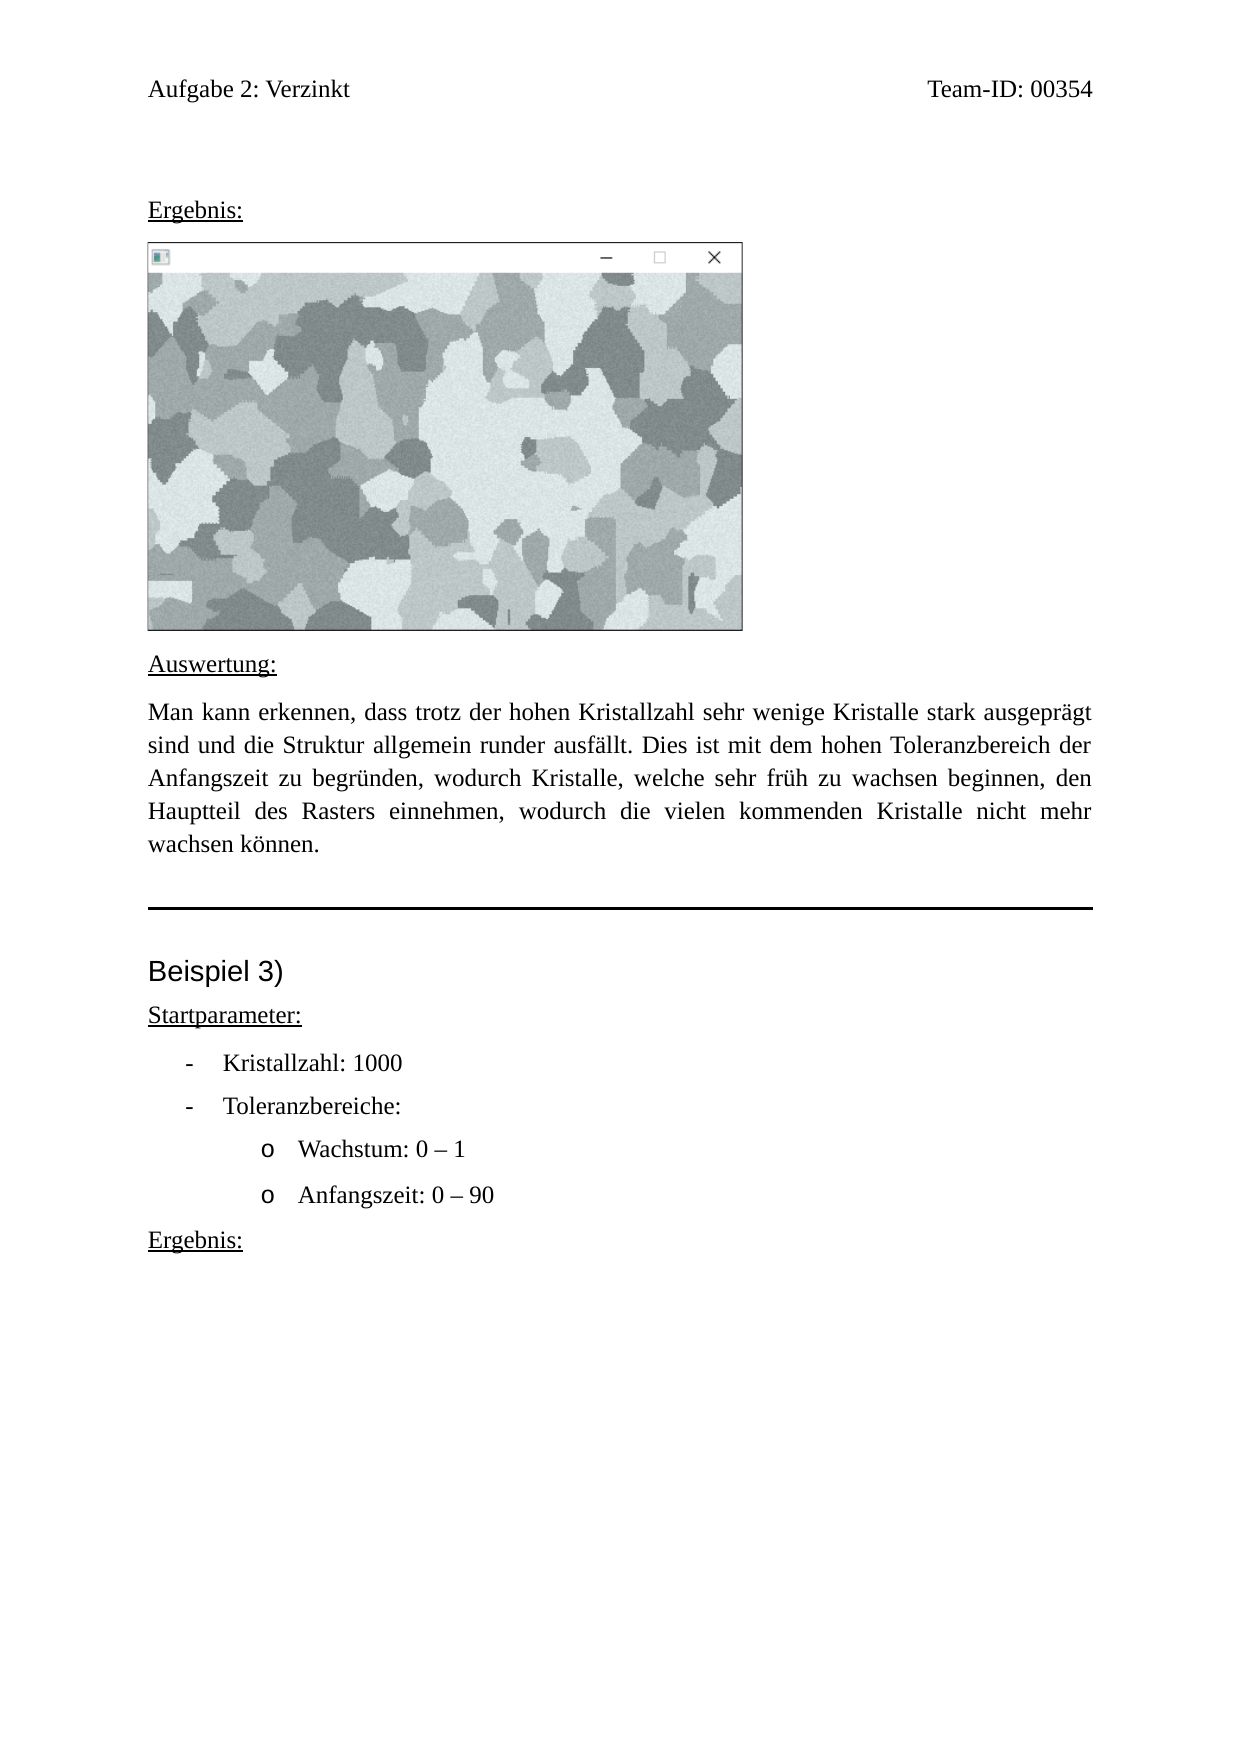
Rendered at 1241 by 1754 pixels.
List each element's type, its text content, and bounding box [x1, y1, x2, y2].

text Startparameter: [148, 1000, 1093, 1029]
list Toleranzbereiche: [185, 1091, 1093, 1120]
list Wachstum: 0 – 1 [260, 1134, 1093, 1165]
text Man kann erkennen, dass trotz der hohen Kristallzahl sehr wenige Kristalle stark ausgeprägt sind und die Struktur allgemein runder ausfällt. Dies ist mit dem hohen Toleranzbereich der Anfangszeit zu begründen, wodurch Kristalle, welche sehr früh zu wachsen beginnen, den Hauptteil des Rasters einnehmen, wodurch die vielen kommenden Kristalle nicht mehr wachsen können. [148, 697, 1093, 858]
list Kristallzahl: 1000 [185, 1048, 1093, 1077]
text Ergebnis: [148, 1225, 1093, 1254]
text Ergebnis: [148, 195, 1093, 224]
list Anfangszeit: 0 – 90 [260, 1180, 1093, 1211]
text Auswertung: [148, 649, 1093, 678]
subtitle Beispiel 3) [148, 954, 1093, 988]
